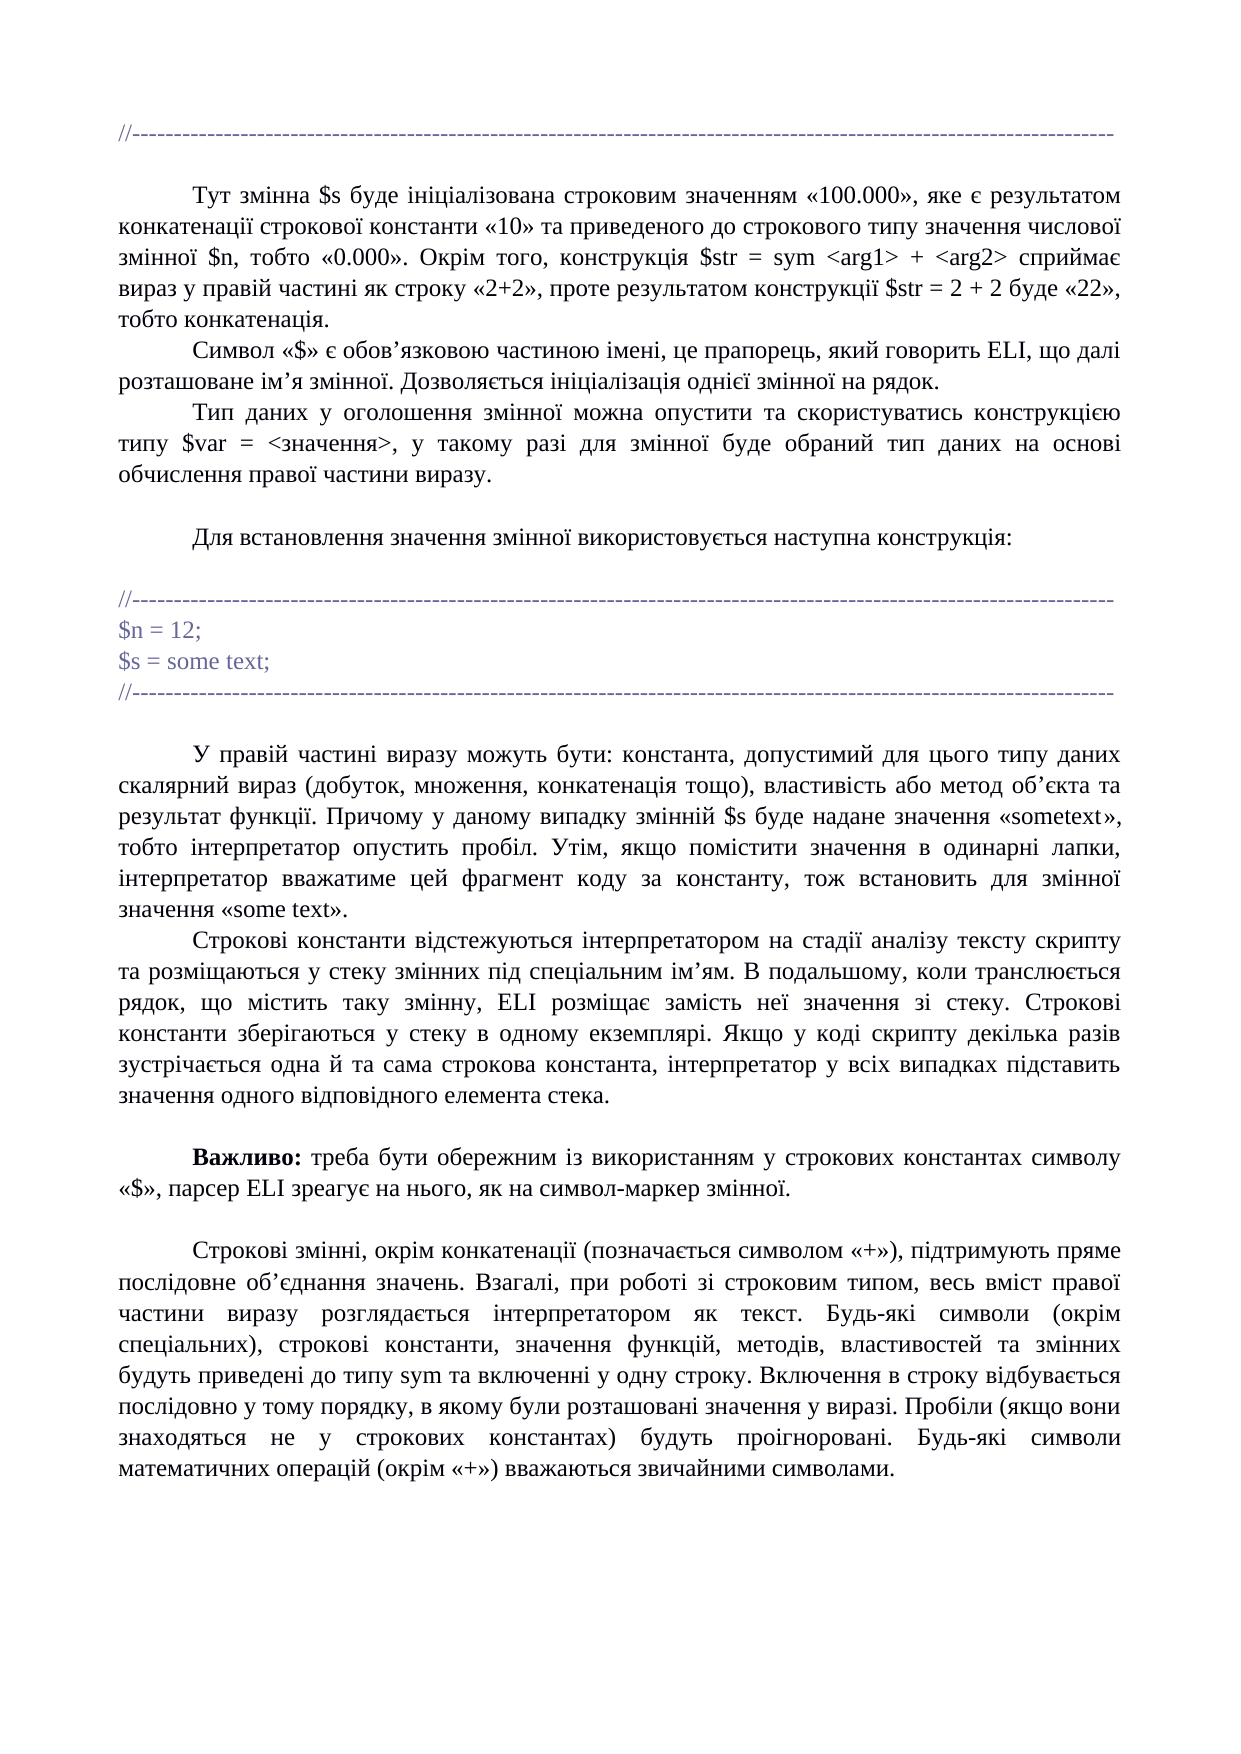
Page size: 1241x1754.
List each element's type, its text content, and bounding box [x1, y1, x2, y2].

text $s = some text; [118, 646, 1122, 674]
text Для встановлення значення змінної використовується наступна конструкція: [118, 522, 1122, 550]
text //---------------------------------------------------------------------------------------------------------------------- [118, 584, 1122, 612]
text Тип даних у оголошення змінної можна опустити та скористуватись конструкцією типу $var = <значення>, у такому разі для змінної буде обраний тип даних на основі обчислення правої частини виразу. [118, 397, 1122, 488]
text Тут змінна $s буде ініціалізована строковим значенням «100.000», яке є результатом конкатенації строкової константи «10» та приведеного до строкового типу значення числової змінної $n, тобто «0.000». Окрім того, конструкція $str = sym <arg1> + <arg2> сприймає вираз у правій частині як строку «2+2», проте результатом конструкції $str = 2 + 2 буде «22», тобто конкатенація. [118, 180, 1122, 333]
text Строкові змінні, окрім конкатенації (позначається символом «+»), підтримують пряме послідовне об’єднання значень. Взагалі, при роботі зі строковим типом, весь вміст правої частини виразу розглядається інтерпретатором як текст. Будь-які символи (окрім спеціальних), строкові константи, значення функцій, методів, властивостей та змінних будуть приведені до типу sym та включенні у одну строку. Включення в строку відбувається послідовно у тому порядку, в якому були розташовані значення у виразі. Пробіли (якщо вони знаходяться не у строкових константах) будуть проігноровані. Будь-які символи математичних операцій (окрім «+») вважаються звичайними символами. [118, 1236, 1122, 1482]
text Символ «$» є обов’язковою частиною імені, це прапорець, який говорить ELI, що далі розташоване ім’я змінної. Дозволяється ініціалізація однієї змінної на рядок. [118, 335, 1122, 395]
text Строкові константи відстежуються інтерпретатором на стадії аналізу тексту скрипту та розміщаються у стеку змінних під спеціальним ім’ям. В подальшому, коли транслюється рядок, що містить таку змінну, ELI розміщає замість неї значення зі стеку. Строкові константи зберігаються у стеку в одному екземплярі. Якщо у коді скрипту декілька разів зустрічається одна й та сама строкова константа, інтерпретатор у всіх випадках підставить значення одного відповідного елемента стека. [118, 925, 1122, 1109]
text У правій частині виразу можуть бути: константа, допустимий для цього типу даних скалярний вираз (добуток, множення, конкатенація тощо), властивість або метод об’єкта та результат функції. Причому у даному випадку змінній $s буде надане значення «sometext», тобто інтерпретатор опустить пробіл. Утім, якщо помістити значення в одинарні лапки, інтерпретатор вважатиме цей фрагмент коду за константу, тож встановить для змінної значення «some text». [118, 739, 1122, 923]
text $n = 12; [118, 615, 1122, 643]
text Важливо: треба бути обережним із використанням у строкових константах символу «$», парсер ELI зреагує на нього, як на символ-маркер змінної. [118, 1142, 1122, 1202]
text //---------------------------------------------------------------------------------------------------------------------- [118, 677, 1122, 706]
text //---------------------------------------------------------------------------------------------------------------------- [118, 118, 1122, 147]
